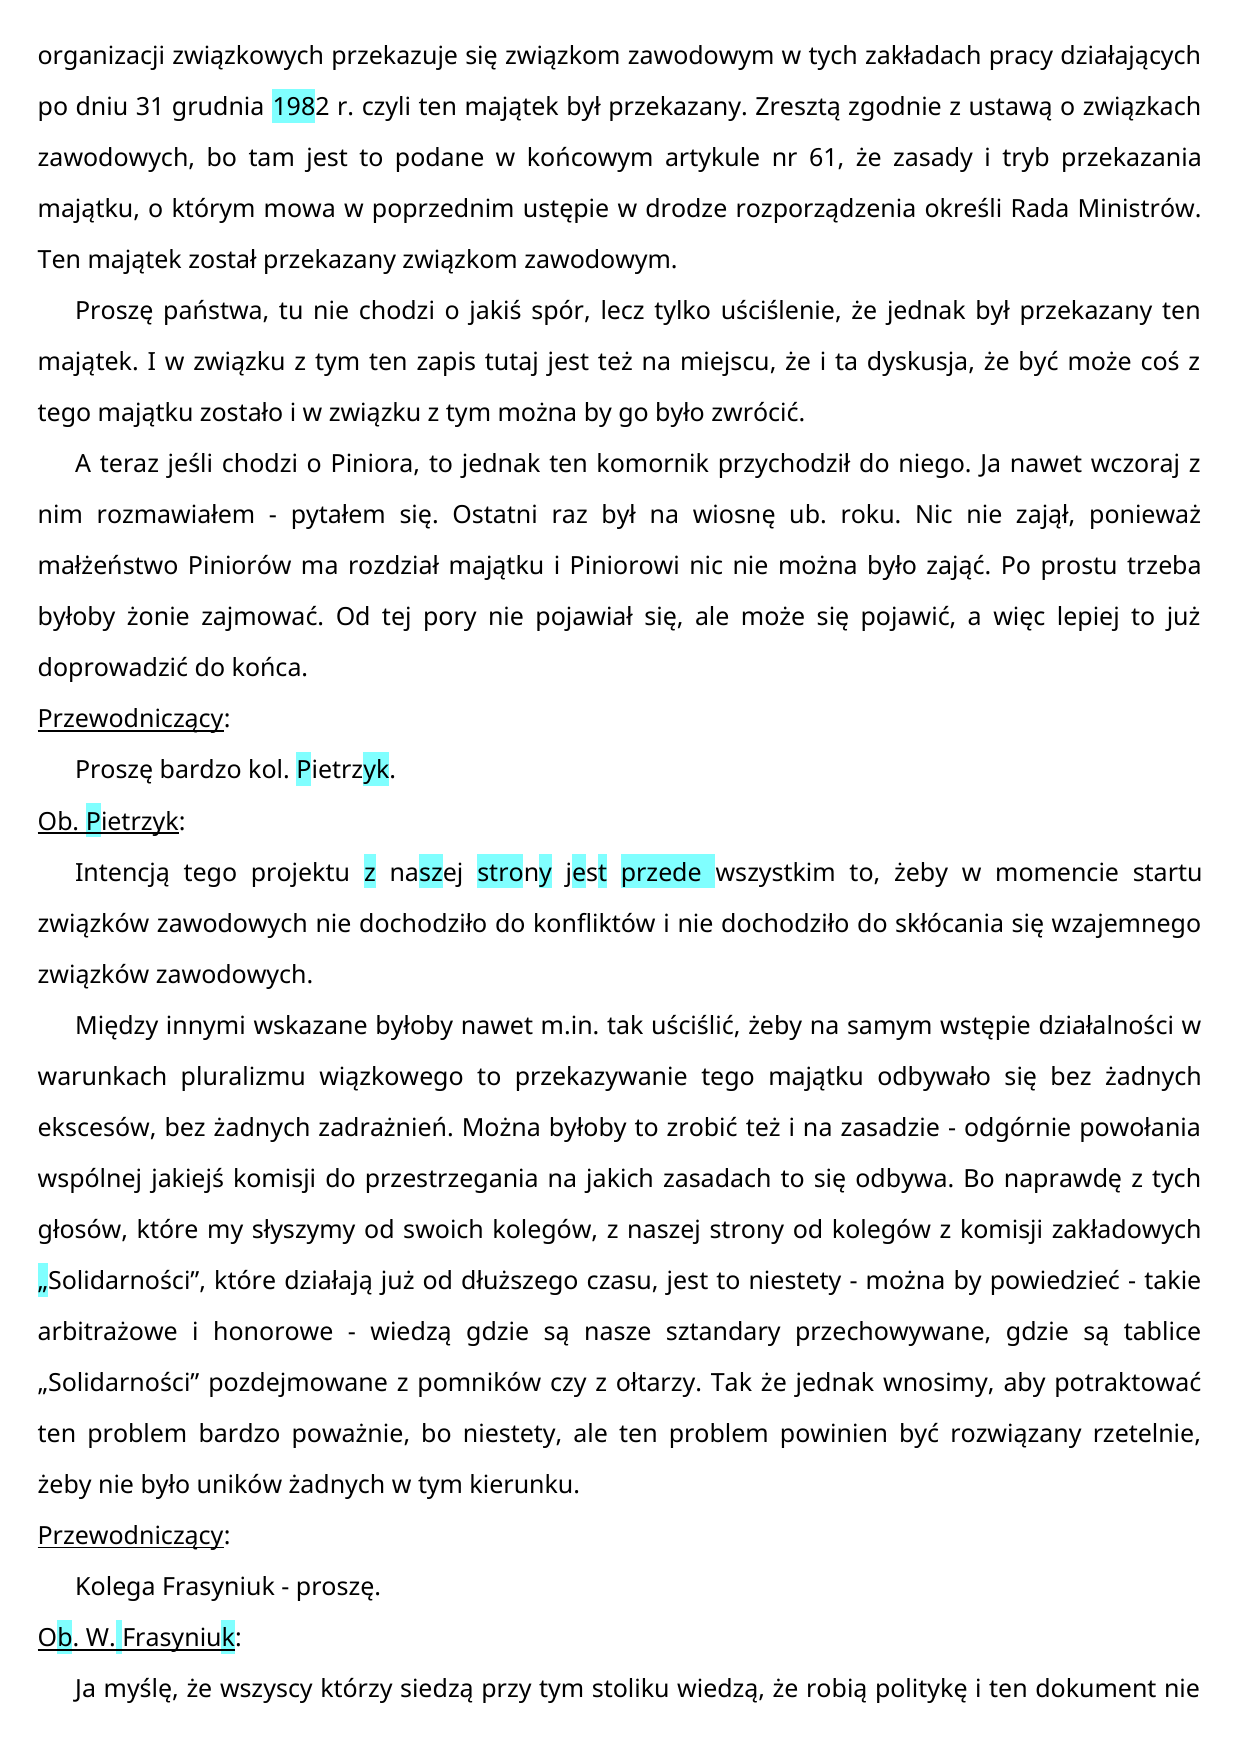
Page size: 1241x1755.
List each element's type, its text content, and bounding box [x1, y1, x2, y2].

text Między innymi wskazane byłoby nawet m.in. tak uściślić, żeby na samym wstępie działalności w warunkach pluralizmu wiązkowego to przekazywanie tego majątku odbywało się bez żadnych ekscesów, bez żadnych zadrażnień. Można byłoby to zrobić też i na zasadzie - odgórnie powołania wspólnej jakiejś komisji do przestrzegania na jakich zasadach to się odbywa. Bo naprawdę z tych głosów, które my słyszymy od swoich kolegów, z naszej strony od kolegów z komisji zakładowych „Solidarności”, które działają już od dłuższego czasu, jest to niestety - można by powiedzieć - takie arbitrażowe i honorowe - wiedzą gdzie są nasze sztandary przechowywane, gdzie są tablice „Solidarności” pozdejmowane z pomników czy z ołtarzy. Tak że jednak wnosimy, aby potraktować ten problem bardzo poważnie, bo niestety, ale ten problem powinien być rozwiązany rzetelnie, żeby nie było uników żadnych w tym kierunku. [37, 1007, 1203, 1501]
text Przewodniczący: [37, 1518, 1203, 1552]
text Proszę bardzo kol. Pietrzyk. [37, 752, 1203, 786]
text Kolega Frasyniuk - proszę. [37, 1569, 1203, 1603]
text Proszę państwa, tu nie chodzi o jakiś spór, lecz tylko uściślenie, że jednak był przekazany ten majątek. I w związku z tym ten zapis tutaj jest też na miejscu, że i ta dyskusja, że być może coś z tego majątku zostało i w związku z tym można by go było zwrócić. [37, 293, 1203, 429]
text A teraz jeśli chodzi o Piniora, to jednak ten komornik przychodził do niego. Ja nawet wczoraj z nim rozmawiałem - pytałem się. Ostatni raz był na wiosnę ub. roku. Nic nie zajął, ponieważ małżeństwo Piniorów ma rozdział majątku i Piniorowi nic nie można było zająć. Po prostu trzeba byłoby żonie zajmować. Od tej pory nie pojawiał się, ale może się pojawić, a więc lepiej to już doprowadzić do końca. [37, 446, 1203, 684]
text Ob. W. Frasyniuk: [37, 1620, 1203, 1654]
text Ob. Pietrzyk: [37, 803, 1203, 837]
text Przewodniczący: [37, 701, 1203, 735]
text Intencją tego projektu z naszej strony jest przede wszystkim to, żeby w momencie startu związków zawodowych nie dochodziło do konfliktów i nie dochodziło do skłócania się wzajemnego związków zawodowych. [37, 854, 1203, 990]
text Ja myślę, że wszyscy którzy siedzą przy tym stoliku wiedzą, że robią politykę i ten dokument nie [37, 1671, 1203, 1705]
text organizacji związkowych przekazuje się związkom zawodowym w tych zakładach pracy działających po dniu 31 grudnia 1982 r. czyli ten majątek był przekazany. Zresztą zgodnie z ustawą o związkach zawodowych, bo tam jest to podane w końcowym artykule nr 61, że zasady i tryb przekazania majątku, o którym mowa w poprzednim ustępie w drodze rozporządzenia określi Rada Ministrów. Ten majątek został przekazany związkom zawodowym. [37, 37, 1203, 276]
